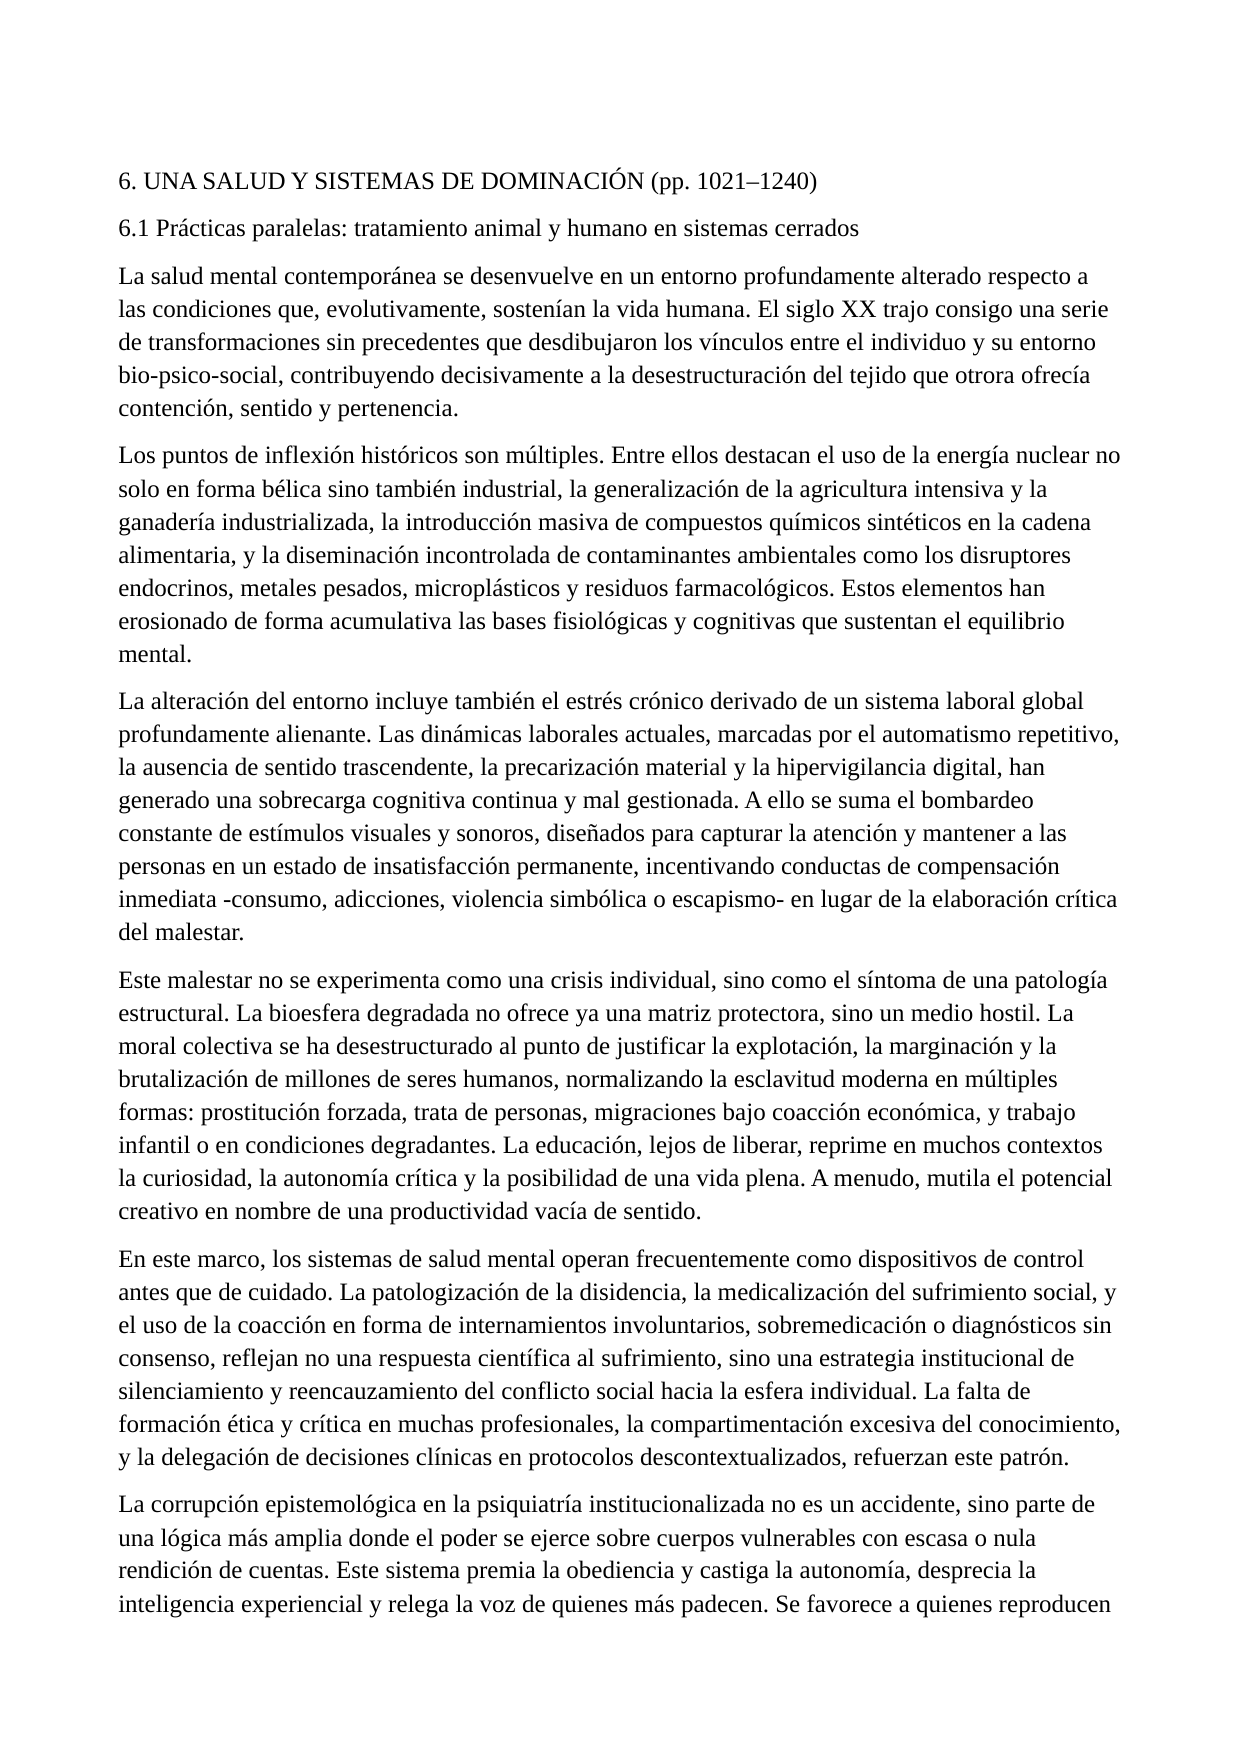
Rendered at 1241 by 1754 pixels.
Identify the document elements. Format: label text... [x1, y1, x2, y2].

text La alteración del entorno incluye también el estrés crónico derivado de un sistema laboral global profundamente alienante. Las dinámicas laborales actuales, marcadas por el automatismo repetitivo, la ausencia de sentido trascendente, la precarización material y la hipervigilancia digital, han generado una sobrecarga cognitiva continua y mal gestionada. A ello se suma el bombardeo constante de estímulos visuales y sonoros, diseñados para capturar la atención y mantener a las personas en un estado de insatisfacción permanente, incentivando conductas de compensación inmediata -consumo, adicciones, violencia simbólica o escapismo- en lugar de la elaboración crítica del malestar. [118, 686, 1122, 946]
text 6.1 Prácticas paralelas: tratamiento animal y humano en sistemas cerrados [118, 213, 1122, 242]
text La salud mental contemporánea se desenvuelve en un entorno profundamente alterado respecto a las condiciones que, evolutivamente, sostenían la vida humana. El siglo XX trajo consigo una serie de transformaciones sin precedentes que desdibujaron los vínculos entre el individuo y su entorno bio-psico-social, contribuyendo decisivamente a la desestructuración del tejido que otrora ofrecía contención, sentido y pertenencia. [118, 261, 1122, 422]
text Este malestar no se experimenta como una crisis individual, sino como el síntoma de una patología estructural. La bioesfera degradada no ofrece ya una matriz protectora, sino un medio hostil. La moral colectiva se ha desestructurado al punto de justificar la explotación, la marginación y la brutalización de millones de seres humanos, normalizando la esclavitud moderna en múltiples formas: prostitución forzada, trata de personas, migraciones bajo coacción económica, y trabajo infantil o en condiciones degradantes. La educación, lejos de liberar, reprime en muchos contextos la curiosidad, la autonomía crítica y la posibilidad de una vida plena. A menudo, mutila el potencial creativo en nombre de una productividad vacía de sentido. [118, 965, 1122, 1225]
text Los puntos de inflexión históricos son múltiples. Entre ellos destacan el uso de la energía nuclear no solo en forma bélica sino también industrial, la generalización de la agricultura intensiva y la ganadería industrializada, la introducción masiva de compuestos químicos sintéticos en la cadena alimentaria, y la diseminación incontrolada de contaminantes ambientales como los disruptores endocrinos, metales pesados, microplásticos y residuos farmacológicos. Estos elementos han erosionado de forma acumulativa las bases fisiológicas y cognitivas que sustentan el equilibrio mental. [118, 441, 1122, 667]
text 6. UNA SALUD Y SISTEMAS DE DOMINACIÓN (pp. 1021–1240) [118, 166, 1122, 194]
text La corrupción epistemológica en la psiquiatría institucionalizada no es un accidente, sino parte de una lógica más amplia donde el poder se ejerce sobre cuerpos vulnerables con escasa o nula rendición de cuentas. Este sistema premia la obediencia y castiga la autonomía, desprecia la inteligencia experiencial y relega la voz de quienes más padecen. Se favorece a quienes reproducen [118, 1489, 1122, 1617]
text En este marco, los sistemas de salud mental operan frecuentemente como dispositivos de control antes que de cuidado. La patologización de la disidencia, la medicalización del sufrimiento social, y el uso de la coacción en forma de internamientos involuntarios, sobremedicación o diagnósticos sin consenso, reflejan no una respuesta científica al sufrimiento, sino una estrategia institucional de silenciamiento y reencauzamiento del conflicto social hacia la esfera individual. La falta de formación ética y crítica en muchas profesionales, la compartimentación excesiva del conocimiento, y la delegación de decisiones clínicas en protocolos descontextualizados, refuerzan este patrón. [118, 1244, 1122, 1471]
